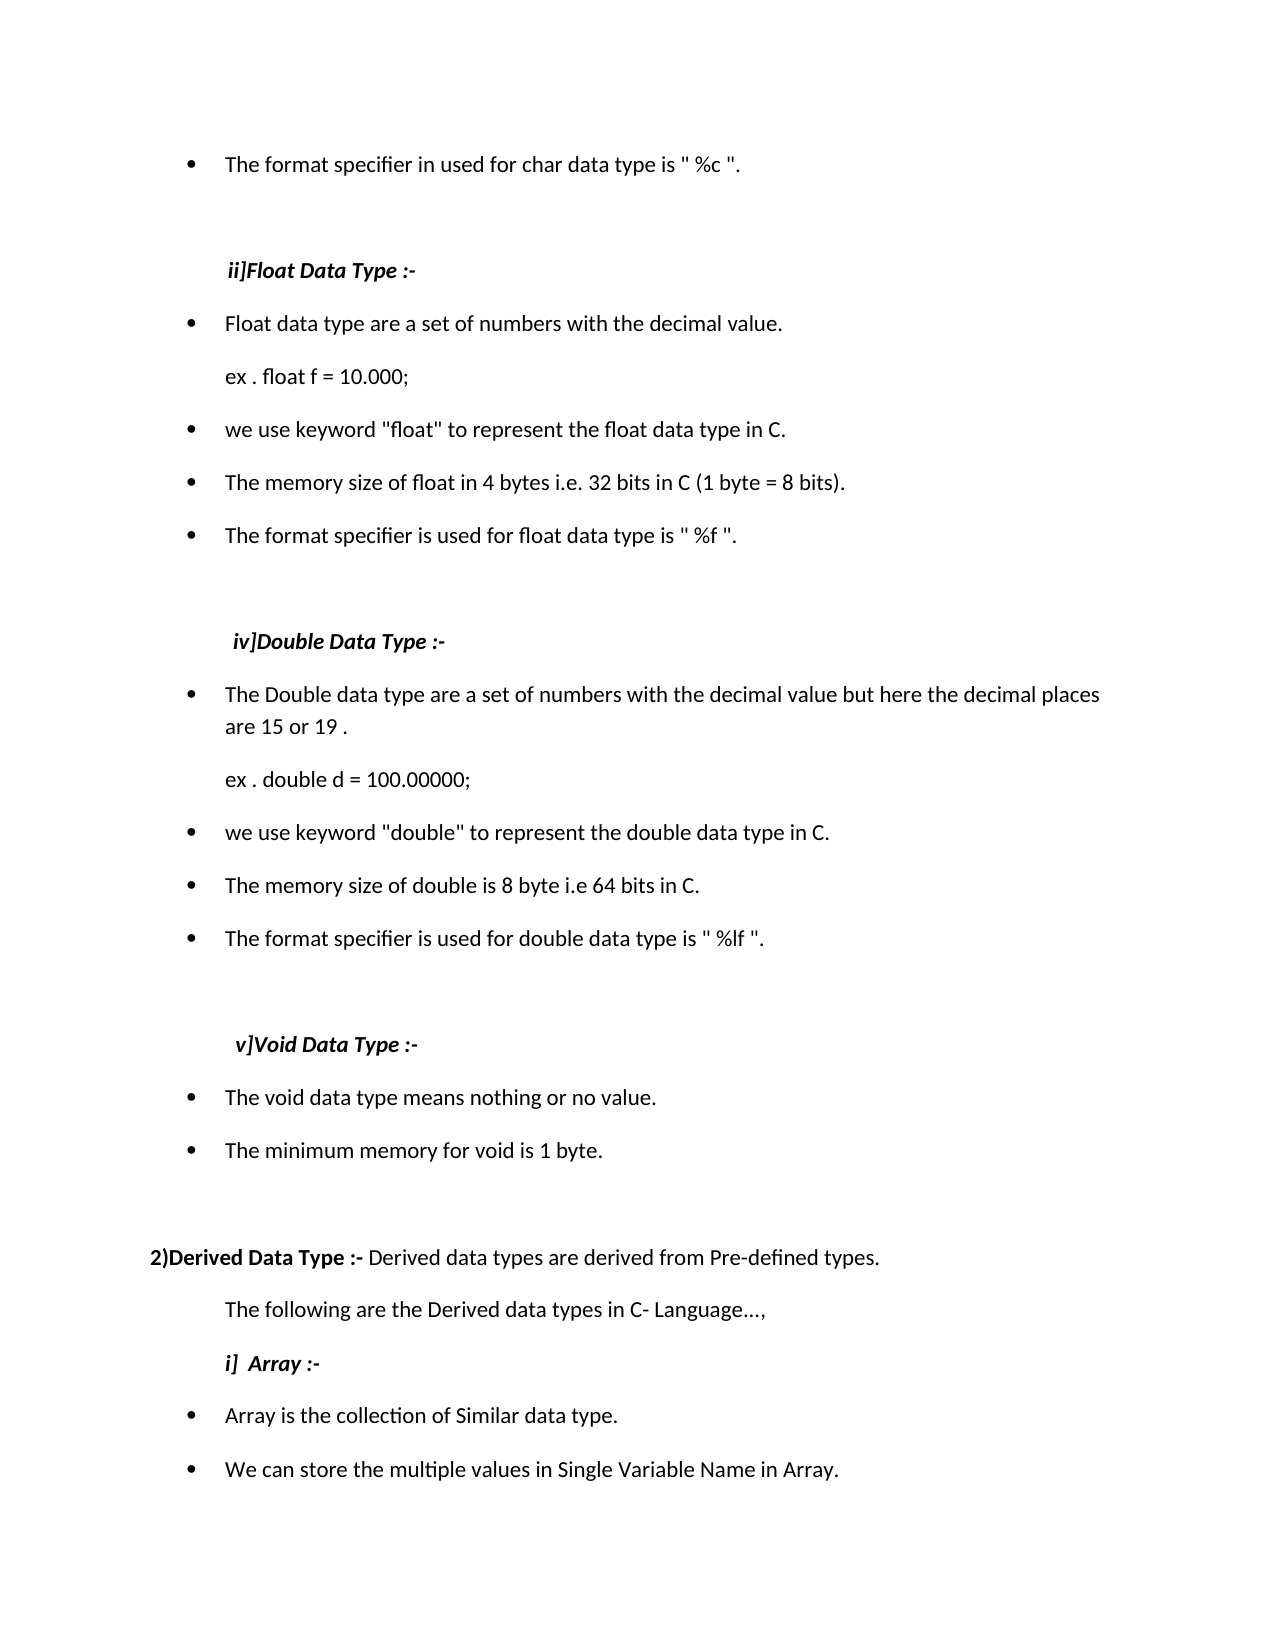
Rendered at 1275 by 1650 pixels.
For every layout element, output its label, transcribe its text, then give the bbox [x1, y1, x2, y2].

text 2)Derived Data Type :- Derived data types are derived from Pre-defined types. [150, 1243, 1125, 1271]
text ii]Float Data Type :- [150, 256, 1125, 284]
list The minimum memory for void is 1 byte. [187, 1137, 1125, 1164]
list The format specifier in used for char data type is " %c ". [187, 150, 1125, 178]
list Array is the collection of Similar data type. [187, 1402, 1125, 1430]
list The void data type means nothing or no value. [187, 1083, 1125, 1112]
list we use keyword "double" to represent the double data type in C. [187, 818, 1125, 846]
list The Double data type are a set of numbers with the decimal value but here the decimal places are 15 or 19 . [187, 680, 1125, 740]
text iv]Double Data Type :- [150, 627, 1125, 655]
list we use keyword "float" to represent the float data type in C. [187, 415, 1125, 443]
list The memory size of float in 4 bytes i.e. 32 bits in C (1 byte = 8 bits). [187, 468, 1125, 496]
text ex . double d = 100.00000; [150, 765, 1125, 793]
list The format specifier is used for float data type is " %f ". [187, 521, 1125, 549]
text v]Void Data Type :- [150, 1031, 1125, 1058]
text The following are the Derived data types in C- Language..., [150, 1296, 1125, 1324]
list Float data type are a set of numbers with the decimal value. [187, 309, 1125, 337]
list We can store the multiple values in Single Variable Name in Array. [187, 1455, 1125, 1483]
list The format specifier is used for double data type is " %lf ". [187, 924, 1125, 952]
list The memory size of double is 8 byte i.e 64 bits in C. [187, 871, 1125, 899]
text ex . float f = 10.000; [150, 362, 1125, 390]
text i] Array :- [150, 1349, 1125, 1377]
